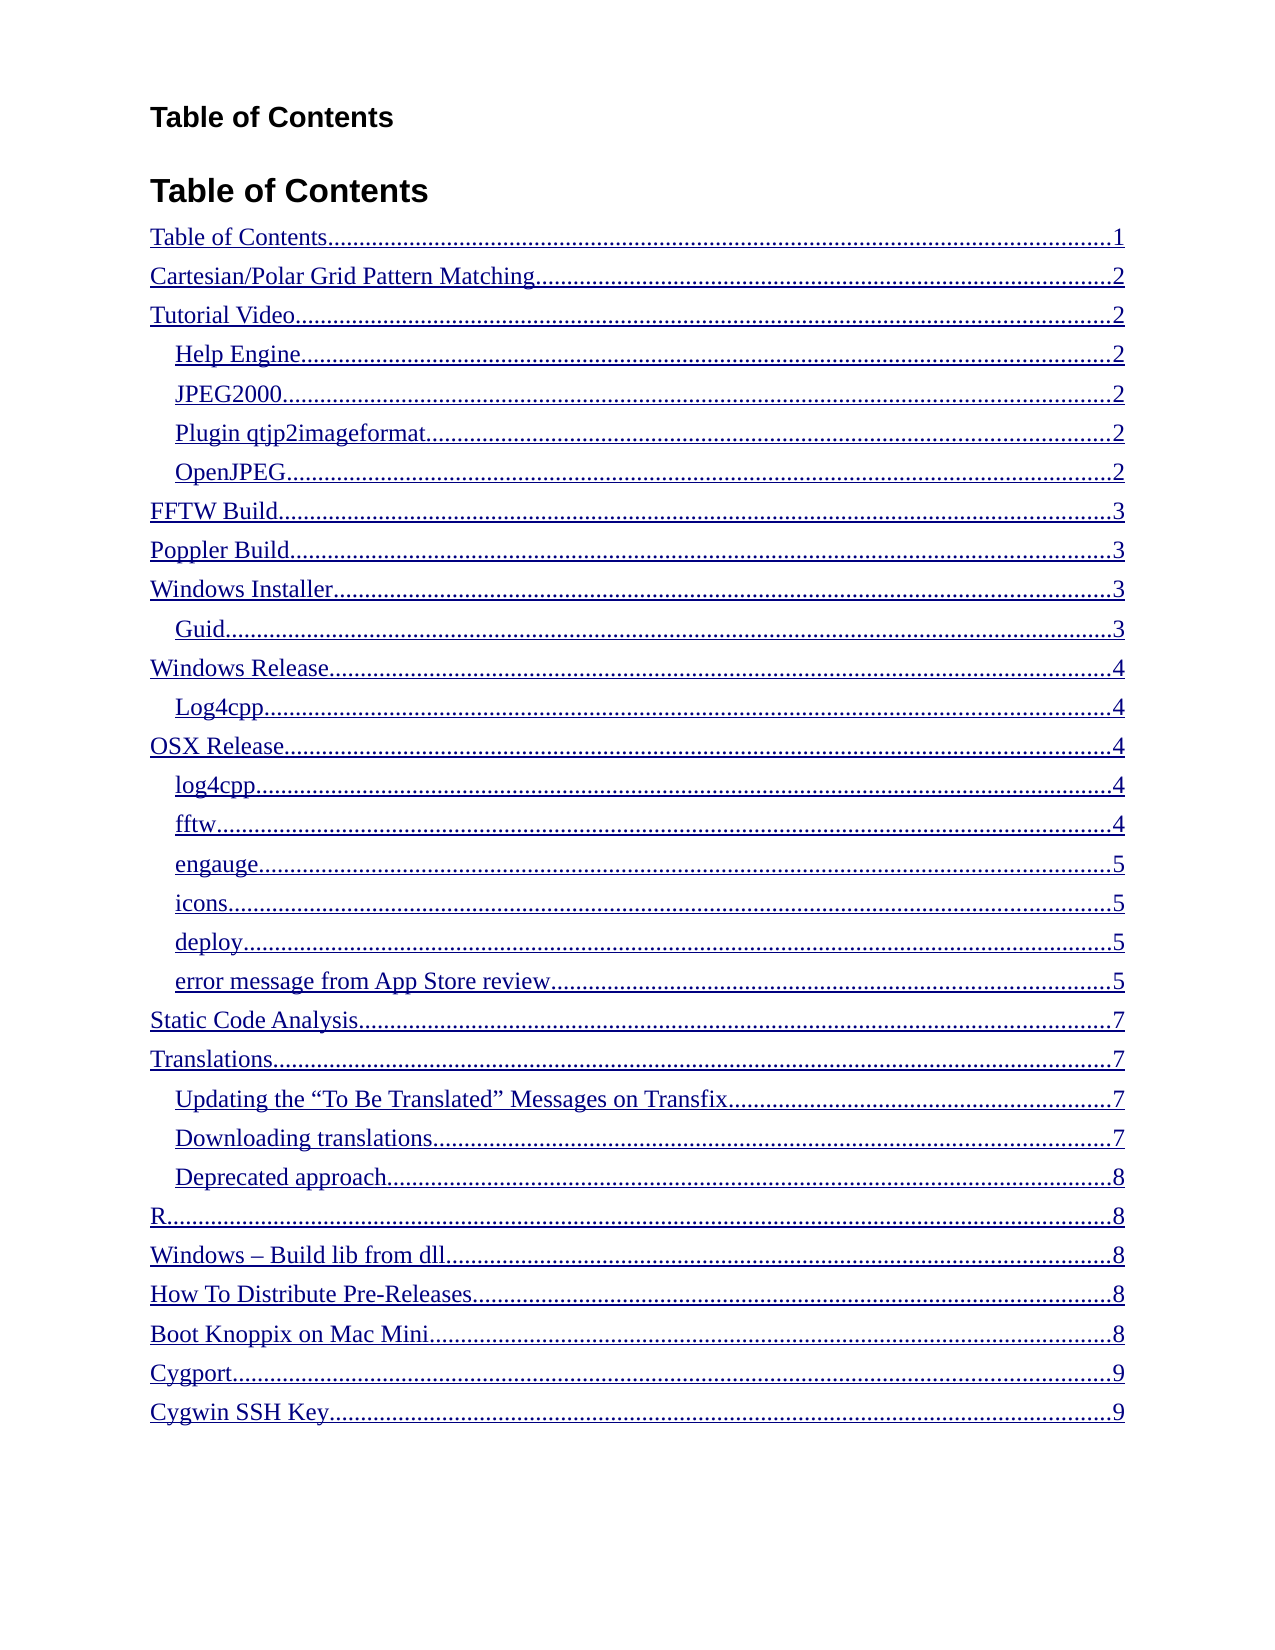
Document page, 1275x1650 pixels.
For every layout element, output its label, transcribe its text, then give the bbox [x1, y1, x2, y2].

subtitle Table of Contents [150, 171, 1125, 209]
text Updating the “To Be Translated” Messages on Transfix 7 [175, 1084, 1125, 1109]
text Table of Contents 1 [150, 222, 1125, 247]
text OpenJPEG 2 [175, 457, 1125, 482]
text Translations 7 [150, 1044, 1125, 1069]
subtitle Table of Contents [150, 100, 1125, 133]
text icons 5 [175, 888, 1125, 913]
text engauge 5 [175, 849, 1125, 874]
text JPEG2000 2 [175, 379, 1125, 404]
text Cygport 9 [150, 1358, 1125, 1383]
text Windows – Build lib from dll 8 [150, 1240, 1125, 1265]
text Cartesian/Polar Grid Pattern Matching 2 [150, 261, 1125, 286]
text R 8 [150, 1201, 1125, 1226]
text Windows Installer 3 [150, 574, 1125, 599]
text Tutorial Video 2 [150, 300, 1125, 325]
text error message from App Store review 5 [175, 966, 1125, 991]
text Cygwin SSH Key 9 [150, 1397, 1125, 1422]
text Guid 3 [175, 614, 1125, 639]
text Downloading translations 7 [175, 1123, 1125, 1148]
text log4cpp 4 [175, 770, 1125, 795]
text FFTW Build 3 [150, 496, 1125, 521]
text Deprecated approach 8 [175, 1162, 1125, 1187]
text How To Distribute Pre-Releases 8 [150, 1279, 1125, 1304]
text fftw 4 [175, 809, 1125, 834]
text Poppler Build 3 [150, 535, 1125, 560]
text Plugin qtjp2imageformat 2 [175, 418, 1125, 443]
text Boot Knoppix on Mac Mini 8 [150, 1319, 1125, 1344]
text Log4cpp 4 [175, 692, 1125, 717]
text Windows Release 4 [150, 653, 1125, 678]
text deploy 5 [175, 927, 1125, 952]
text Static Code Analysis 7 [150, 1005, 1125, 1030]
text Help Engine 2 [175, 339, 1125, 364]
text OSX Release 4 [150, 731, 1125, 756]
